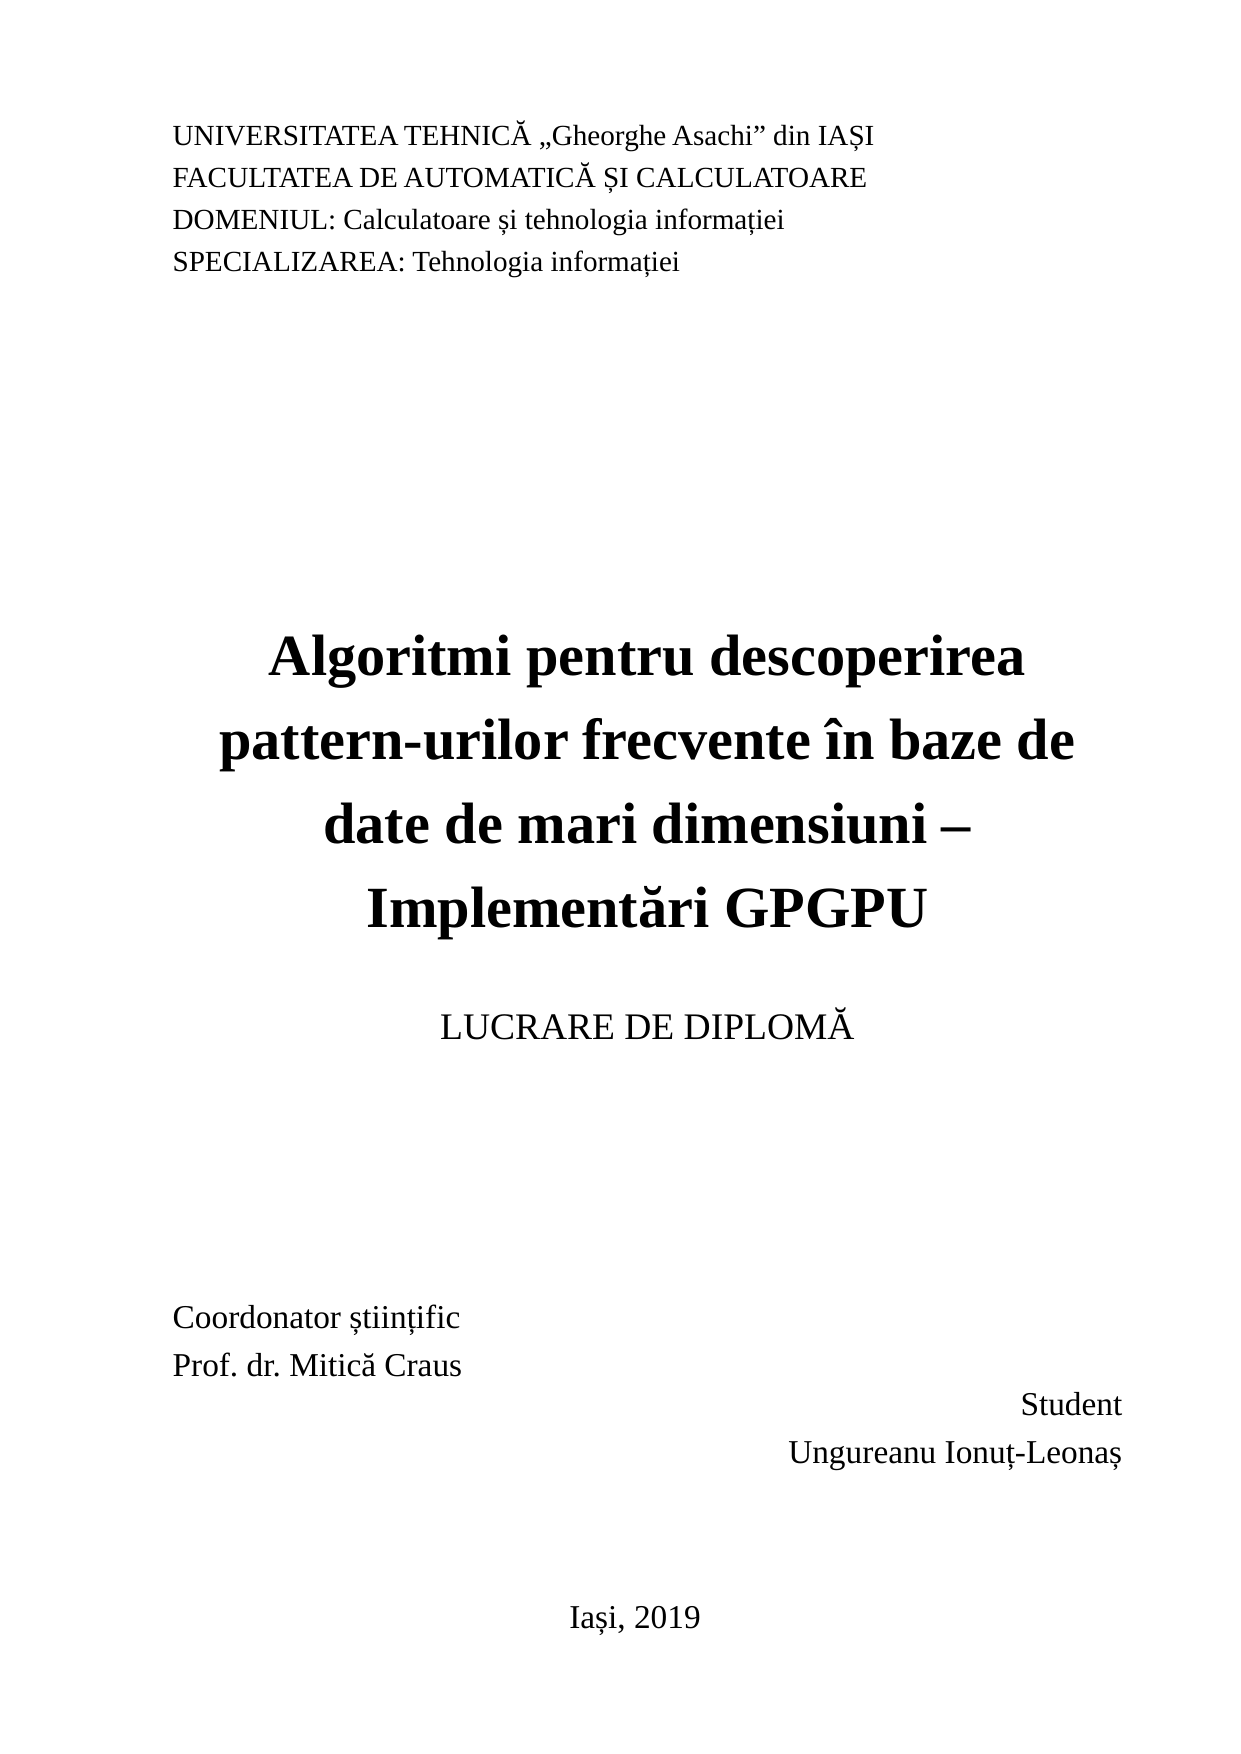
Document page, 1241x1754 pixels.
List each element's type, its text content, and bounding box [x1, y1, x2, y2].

text DOMENIUL: Calculatoare și tehnologia informației [172, 202, 1122, 235]
text LUCRARE DE DIPLOMĂ [172, 1004, 1122, 1047]
text SPECIALIZAREA: Tehnologia informației [172, 244, 1122, 277]
text Prof. dr. Mitică Craus [172, 1346, 1122, 1384]
text Coordonator științific [172, 1298, 1122, 1336]
text UNIVERSITATEA TEHNICĂ „Gheorghe Asachi” din IAȘI [172, 118, 1122, 152]
text FACULTATEA DE AUTOMATICĂ ȘI CALCULATOARE [172, 160, 1122, 193]
text Ungureanu Ionuț-Leonaș [172, 1432, 1122, 1470]
text Algoritmi pentru descoperirea pattern-urilor frecvente în baze de date de mari dimensiuni – Implementări GPGPU [172, 621, 1122, 940]
text Student [172, 1384, 1122, 1422]
